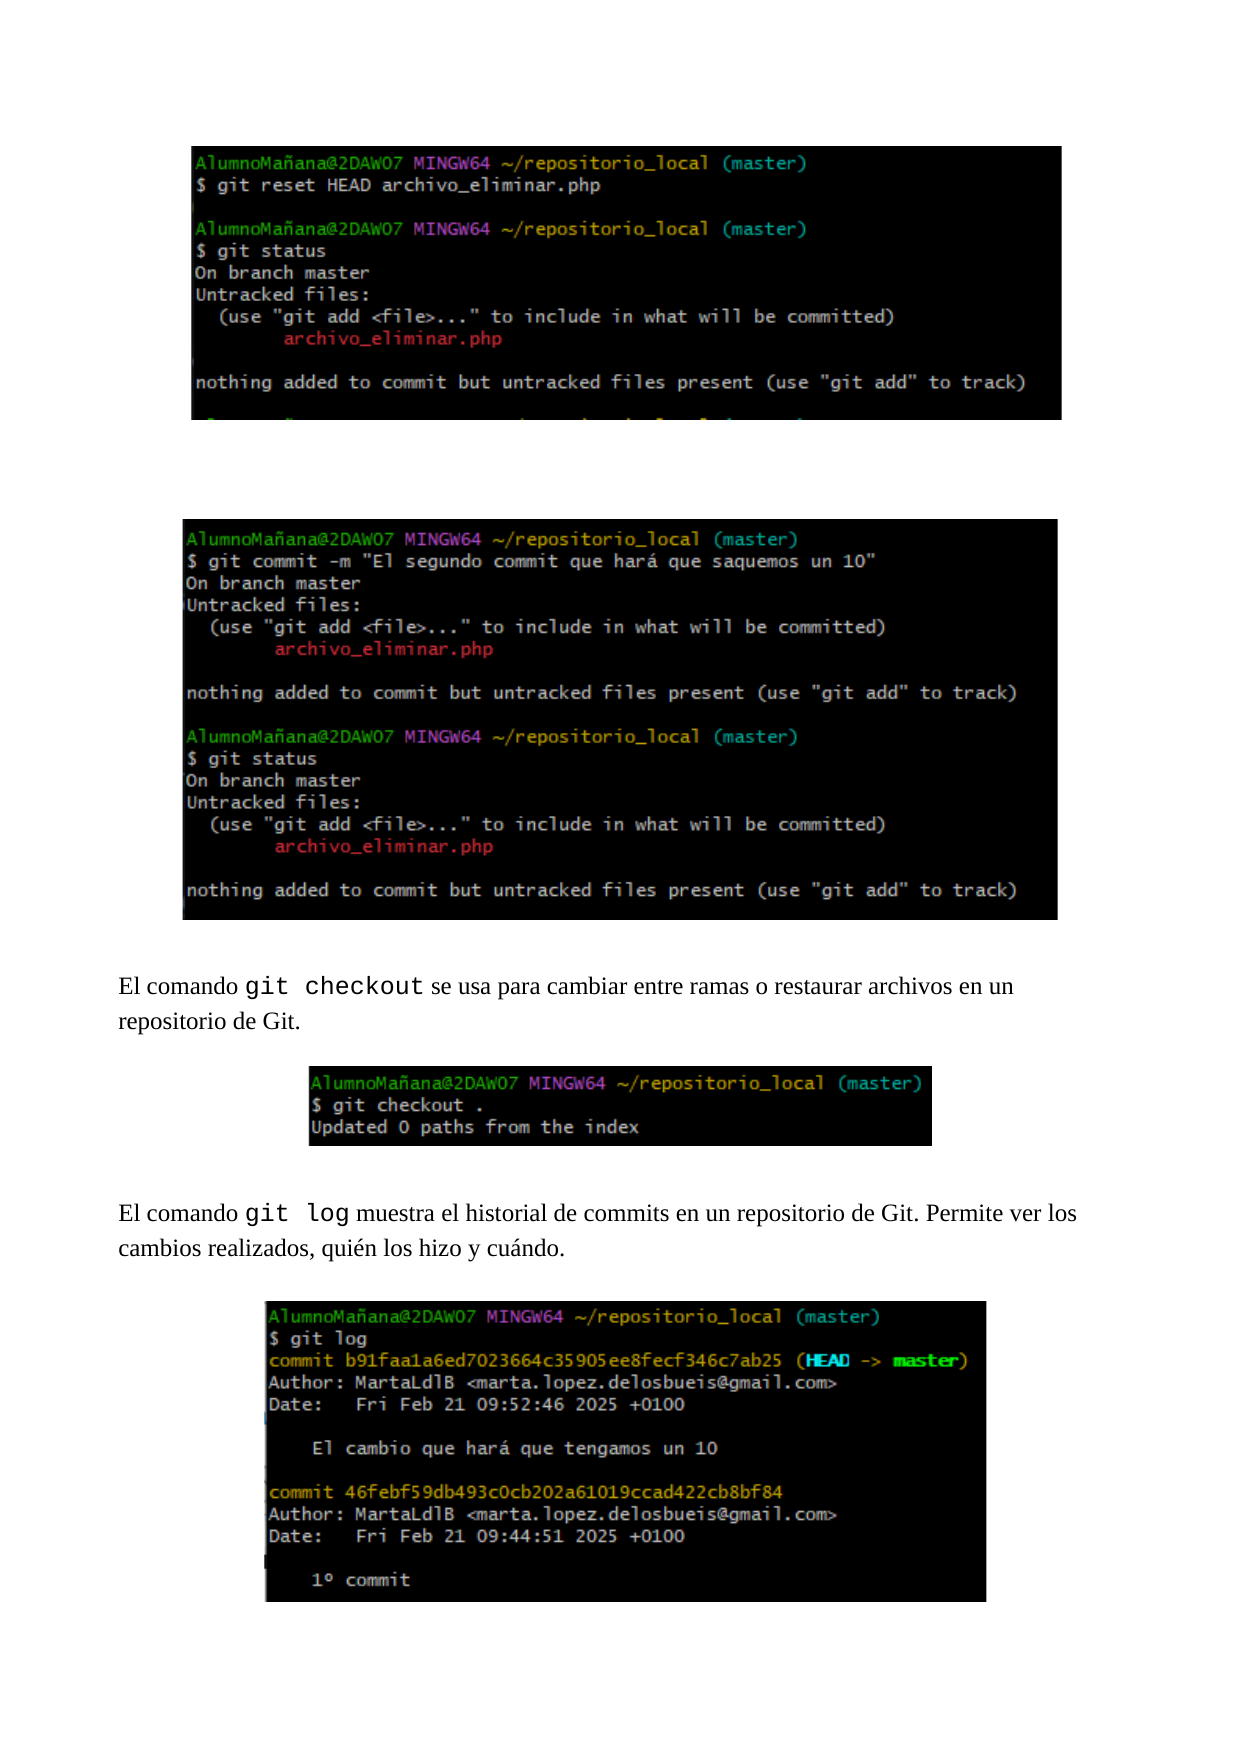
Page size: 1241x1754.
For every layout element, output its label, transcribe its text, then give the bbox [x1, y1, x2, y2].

picture [182, 519, 1058, 920]
text El comando git log muestra el historial de commits en un repositorio de Git. Permite ver los cambios realizados, quién los hizo y cuándo. [118, 1198, 1122, 1262]
picture [191, 146, 1062, 420]
text El comando git checkout se usa para cambiar entre ramas o restaurar archivos en un repositorio de Git. [118, 971, 1122, 1035]
picture [308, 1066, 932, 1146]
picture [264, 1301, 987, 1602]
